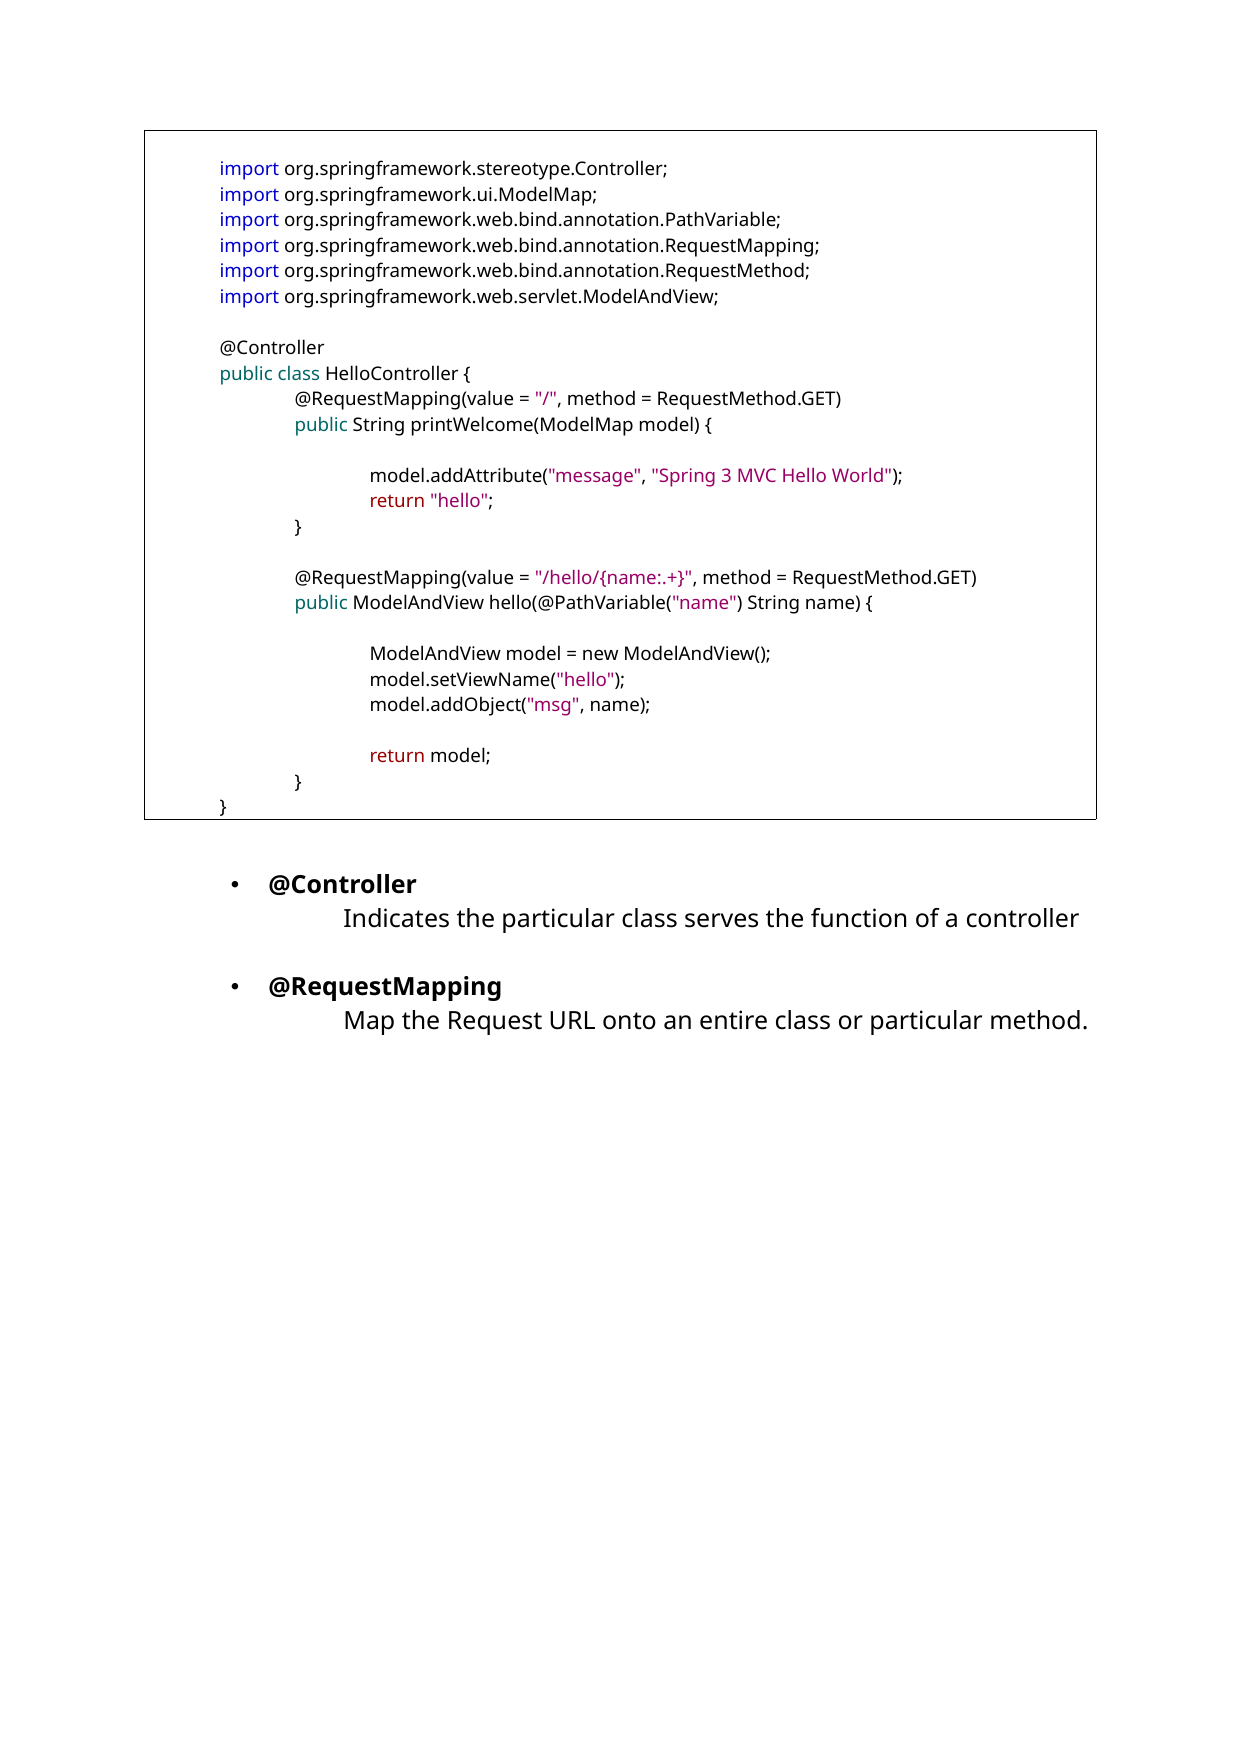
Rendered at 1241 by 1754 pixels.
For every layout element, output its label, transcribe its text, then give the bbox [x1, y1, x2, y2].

text public class HelloController { [145, 360, 1096, 385]
text import org.springframework.web.bind.annotation.PathVariable; [145, 207, 1096, 232]
text import org.springframework.stereotype.Controller; [145, 156, 1096, 181]
text model.addObject("msg", name); [145, 692, 1096, 717]
list @RequestMapping [231, 969, 1122, 1003]
text public ModelAndView hello(@PathVariable("name") String name) { [145, 589, 1096, 615]
text model.setViewName("hello"); [145, 666, 1096, 692]
text import org.springframework.web.servlet.ModelAndView; [145, 283, 1096, 309]
text import org.springframework.web.bind.annotation.RequestMapping; [145, 232, 1096, 258]
text return model; [145, 743, 1096, 768]
text } [145, 768, 1096, 794]
list Map the Request URL onto an entire class or particular method. [306, 1003, 1122, 1037]
text @RequestMapping(value = "/hello/{name:.+}", method = RequestMethod.GET) [145, 564, 1096, 589]
text import org.springframework.ui.ModelMap; [145, 181, 1096, 207]
text return "hello"; [145, 487, 1096, 513]
text @Controller [145, 334, 1096, 360]
list @Controller [231, 867, 1122, 901]
text } [145, 513, 1096, 538]
text public String printWelcome(ModelMap model) { [145, 411, 1096, 436]
text ModelAndView model = new ModelAndView(); [145, 641, 1096, 666]
text model.addAttribute("message", "Spring 3 MVC Hello World"); [145, 462, 1096, 487]
text @RequestMapping(value = "/", method = RequestMethod.GET) [145, 385, 1096, 411]
text } [145, 794, 1096, 819]
list Indicates the particular class serves the function of a controller [306, 901, 1122, 935]
text import org.springframework.web.bind.annotation.RequestMethod; [145, 258, 1096, 283]
